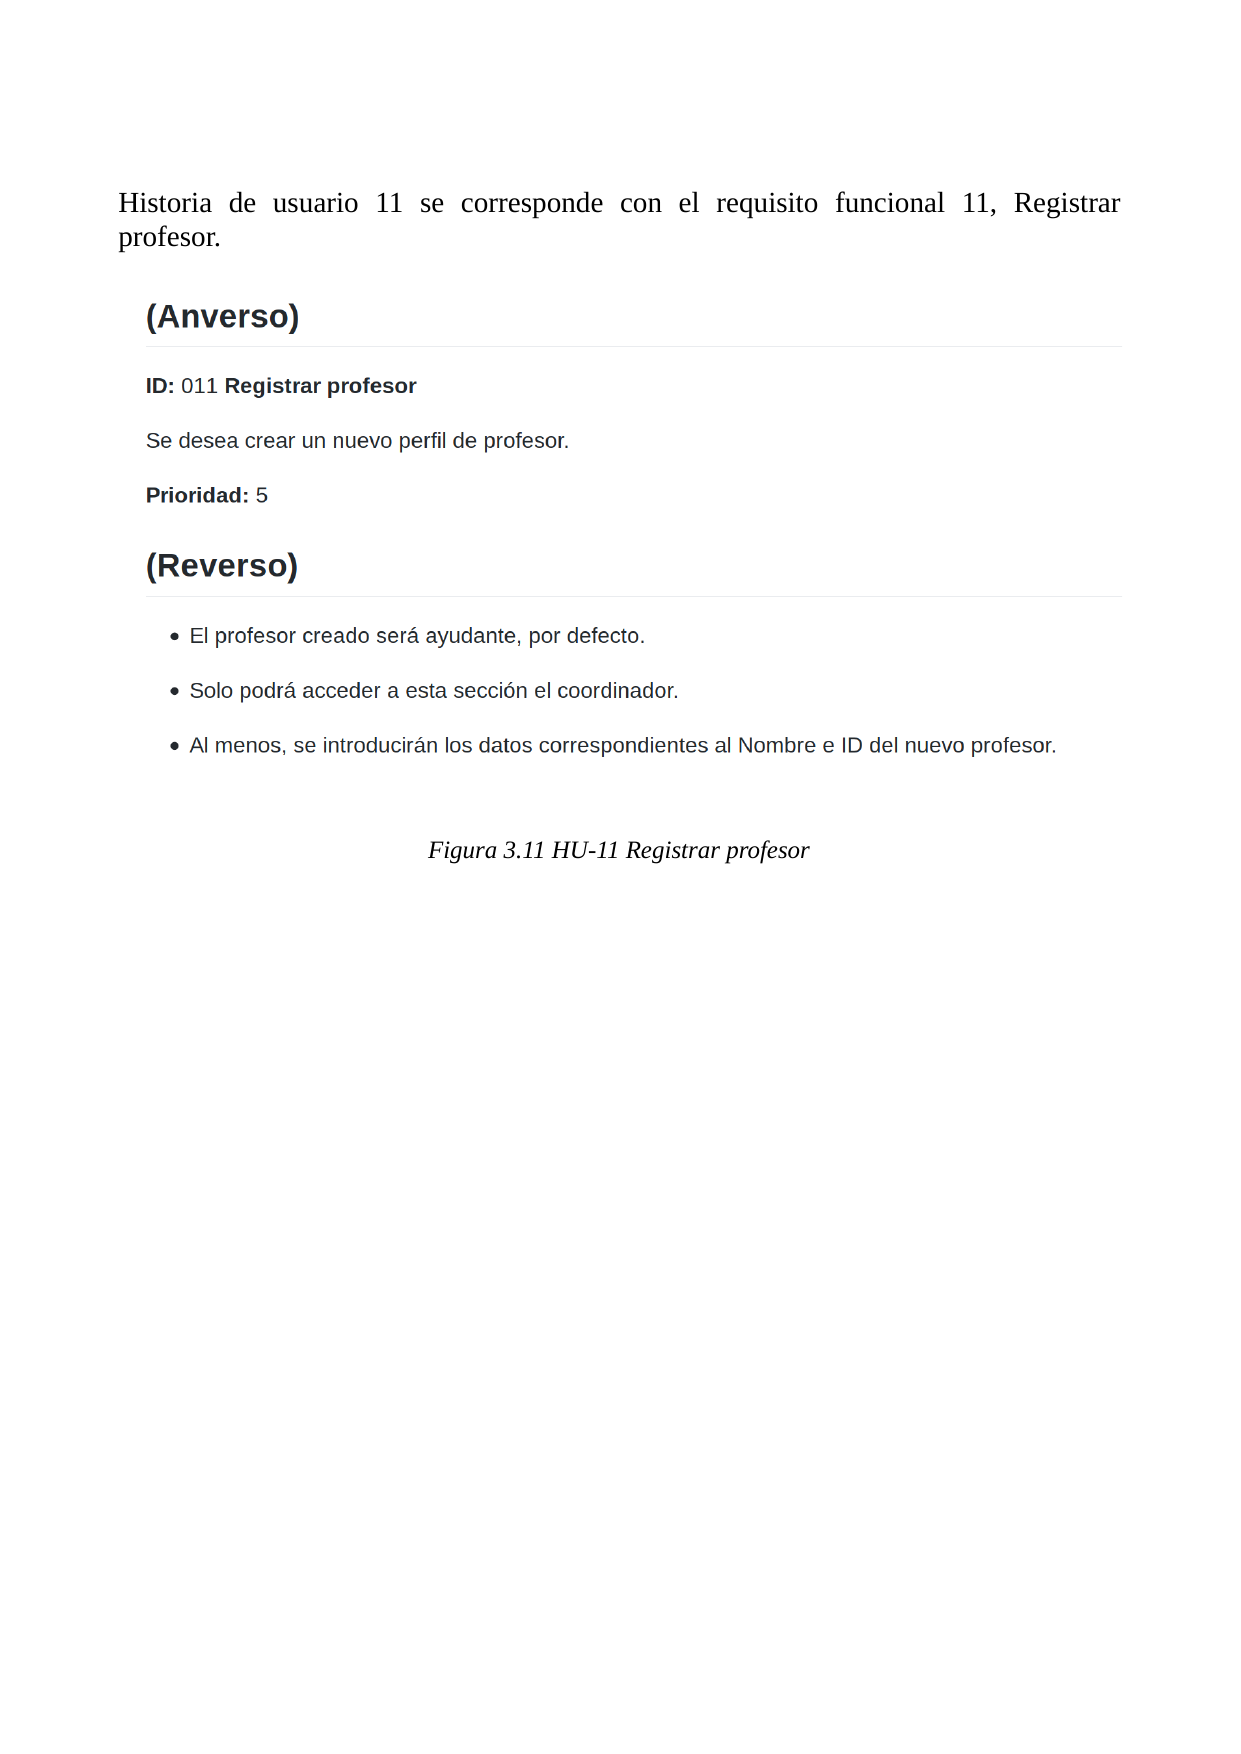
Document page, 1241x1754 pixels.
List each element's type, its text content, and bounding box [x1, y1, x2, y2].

picture [118, 276, 1123, 835]
text [118, 252, 1122, 276]
text Figura 3.11 HU-11 Registrar profesor [118, 835, 1122, 863]
text Historia de usuario 11 se corresponde con el requisito funcional 11, Registrar profesor. [118, 185, 1122, 252]
